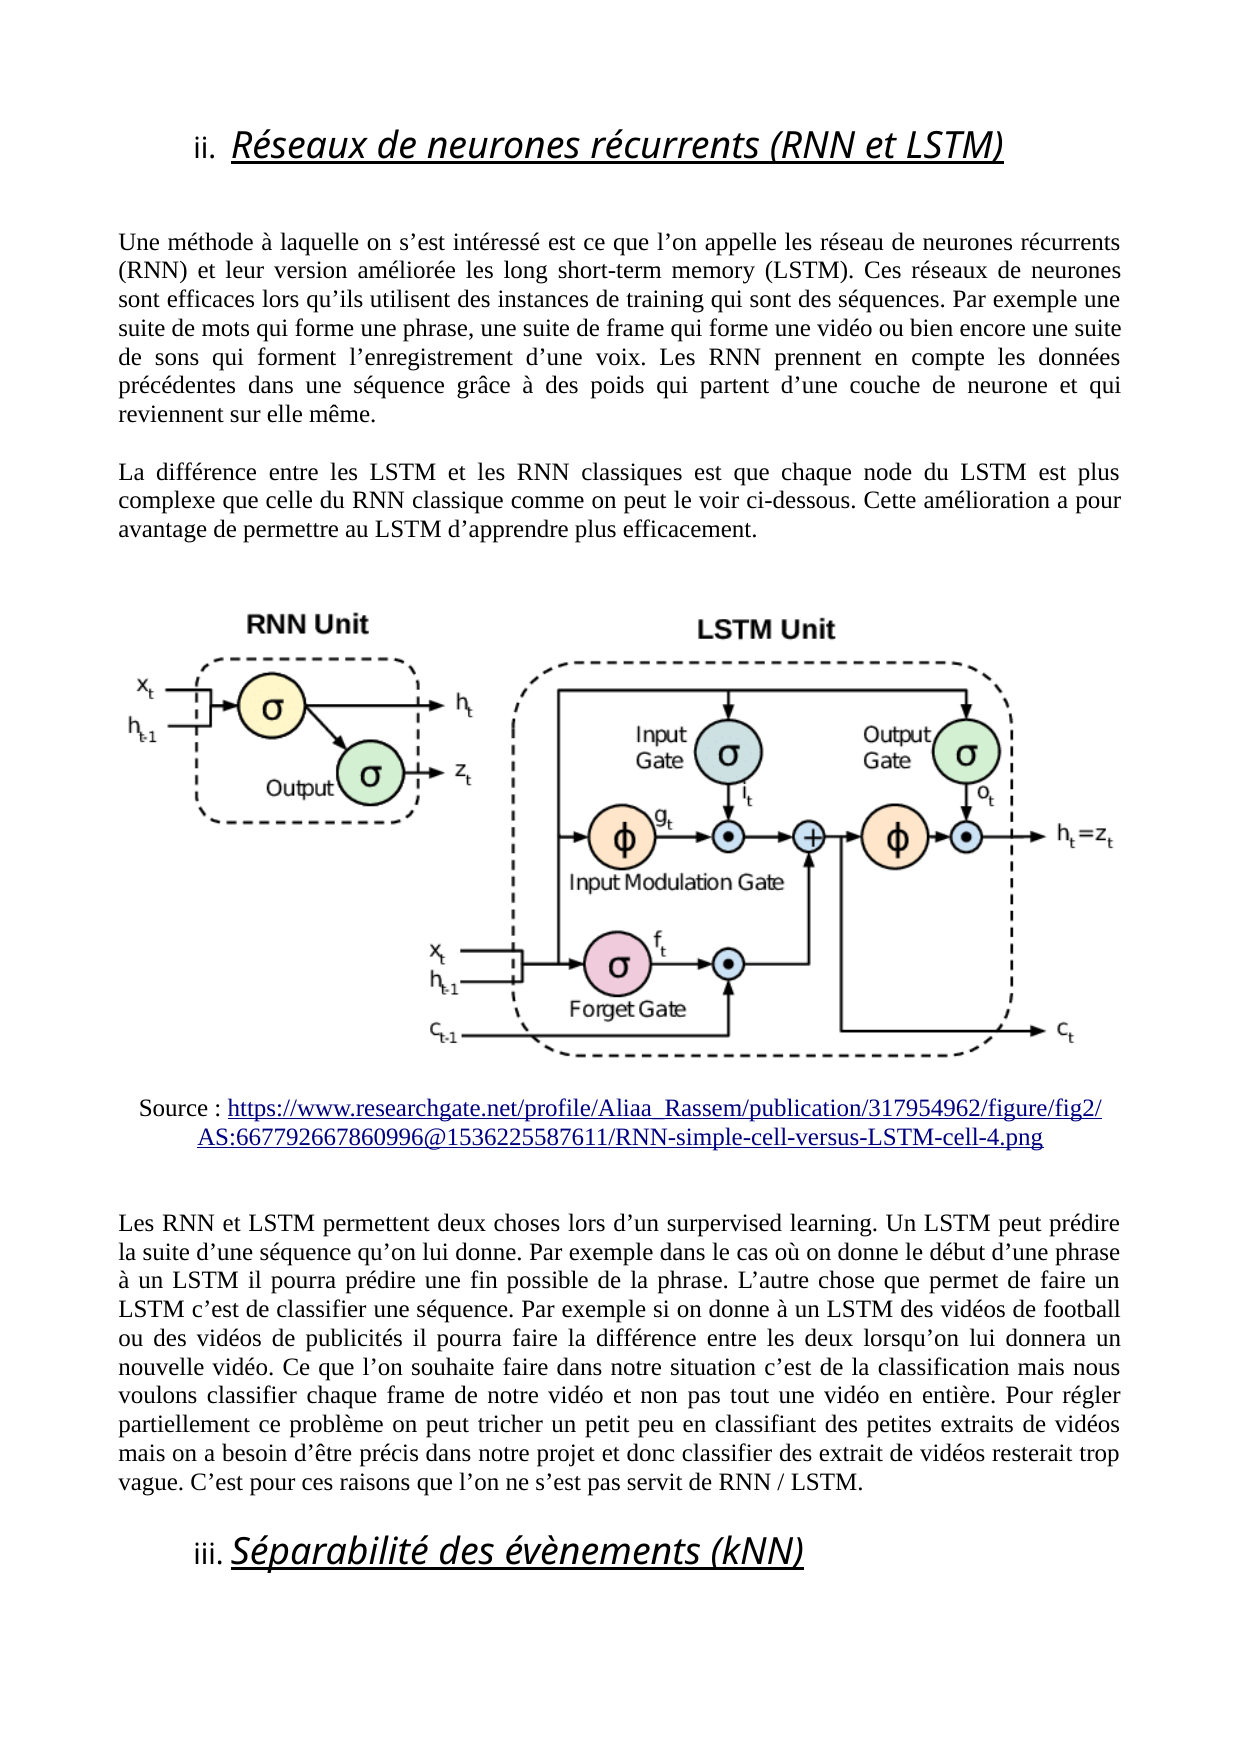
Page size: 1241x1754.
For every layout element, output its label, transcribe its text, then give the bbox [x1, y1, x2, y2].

picture [118, 602, 1123, 1064]
text Les RNN et LSTM permettent deux choses lors d’un surpervised learning. Un LSTM peut prédire la suite d’une séquence qu’on lui donne. Par exemple dans le cas où on donne le début d’une phrase à un LSTM il pourra prédire une fin possible de la phrase. L’autre chose que permet de faire un LSTM c’est de classifier une séquence. Par exemple si on donne à un LSTM des vidéos de football ou des vidéos de publicités il pourra faire la différence entre les deux lorsqu’on lui donnera un nouvelle vidéo. Ce que l’on souhaite faire dans notre situation c’est de la classification mais nous voulons classifier chaque frame de notre vidéo et non pas tout une vidéo en entière. Pour régler partiellement ce problème on peut tricher un petit peu en classifiant des petites extraits de vidéos mais on a besoin d’être précis dans notre projet et donc classifier des extrait de vidéos resterait trop vague. C’est pour ces raisons que l’on ne s’est pas servit de RNN / LSTM. [118, 1208, 1122, 1495]
text Source : https://www.researchgate.net/profile/Aliaa_Rassem/publication/317954962/figure/fig2/AS:667792667860996@1536225587611/RNN-simple-cell-versus-LSTM-cell-4.png [118, 1093, 1122, 1150]
list Séparabilité des évènements (kNN) [193, 1524, 1122, 1575]
text Une méthode à laquelle on s’est intéressé est ce que l’on appelle les réseau de neurones récurrents (RNN) et leur version améliorée les long short-term memory (LSTM). Ces réseaux de neurones sont efficaces lors qu’ils utilisent des instances de training qui sont des séquences. Par exemple une suite de mots qui forme une phrase, une suite de frame qui forme une vidéo ou bien encore une suite de sons qui forment l’enregistrement d’une voix. Les RNN prennent en compte les données précédentes dans une séquence grâce à des poids qui partent d’une couche de neurone et qui reviennent sur elle même. [118, 227, 1122, 428]
list Réseaux de neurones récurrents (RNN et LSTM) [193, 118, 1122, 169]
text La différence entre les LSTM et les RNN classiques est que chaque node du LSTM est plus complexe que celle du RNN classique comme on peut le voir ci-dessous. Cette amélioration a pour avantage de permettre au LSTM d’apprendre plus efficacement. [118, 457, 1122, 543]
